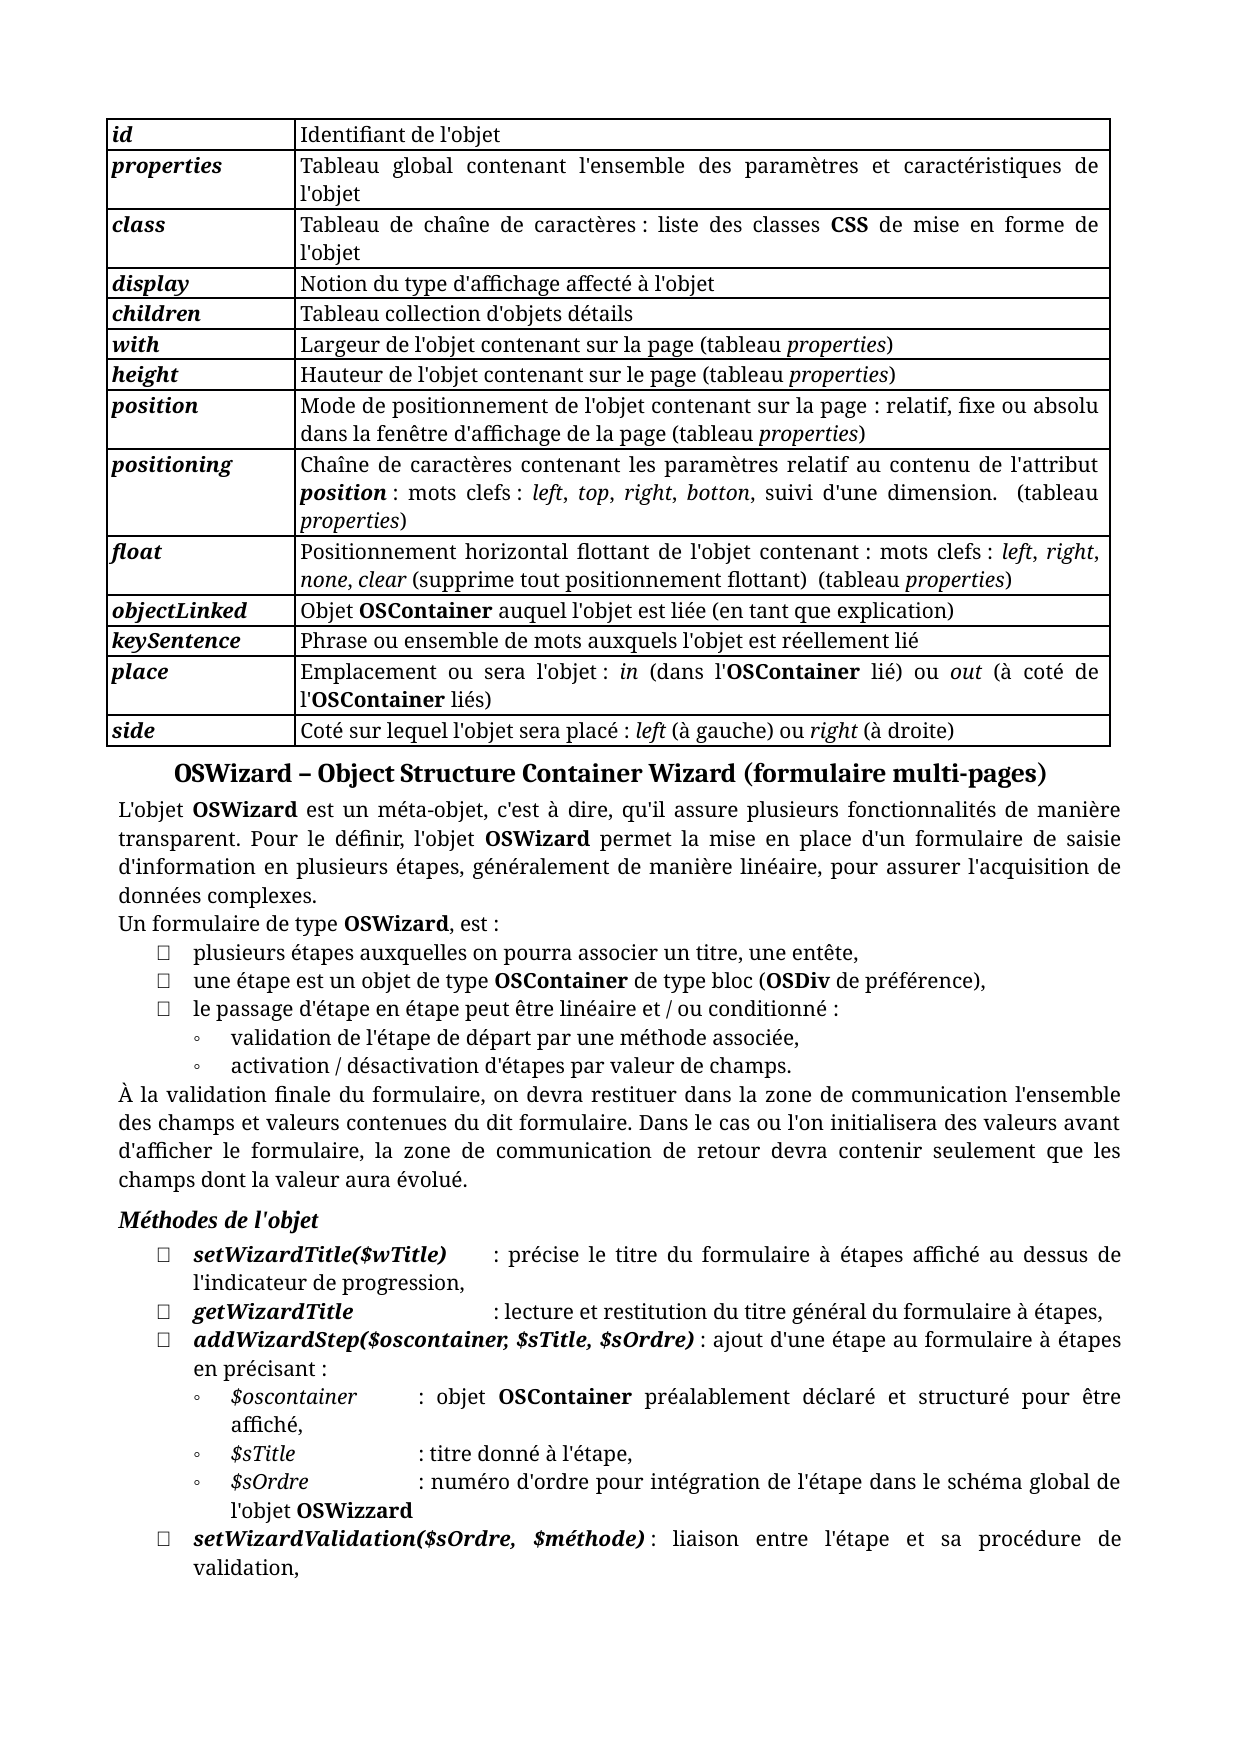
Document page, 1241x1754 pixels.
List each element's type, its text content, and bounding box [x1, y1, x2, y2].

list addWizardStep($oscontainer, $sTitle, $sOrdre) : ajout d'une étape au formulaire à étapes en précisant : [156, 1325, 1122, 1382]
table_cell Positionnement horizontal flottant de l'objet contenant : mots clefs : left, right, none, clear (supprime tout positionnement flottant) (tableau properties) [296, 537, 1109, 594]
table_cell objectLinked [108, 596, 294, 624]
list $oscontainer : objet OSContainer préalablement déclaré et structuré pour être affiché, [193, 1382, 1122, 1439]
table_cell positioning [108, 450, 294, 535]
table_cell Hauteur de l'objet contenant sur le page (tableau properties) [296, 360, 1109, 389]
list $sTitle : titre donné à l'étape, [193, 1439, 1122, 1467]
subtitle Méthodes de l'objet [118, 1205, 1122, 1234]
table_cell Phrase ou ensemble de mots auxquels l'objet est réellement lié [296, 627, 1109, 655]
table_header Identifiant de l'objet [296, 120, 1109, 149]
table_cell display [108, 269, 294, 297]
table_cell properties [108, 151, 294, 208]
table_cell Objet OSContainer auquel l'objet est liée (en tant que explication) [296, 596, 1109, 624]
table_cell with [108, 330, 294, 358]
subtitle OSWizard – Object Structure Container Wizard (formulaire multi-pages) [174, 758, 1122, 789]
table_cell Tableau global contenant l'ensemble des paramètres et caractéristiques de l'objet [296, 151, 1109, 208]
table_cell Mode de positionnement de l'objet contenant sur la page : relatif, fixe ou absolu dans la fenêtre d'affichage de la page (tableau properties) [296, 391, 1109, 448]
table_cell Coté sur lequel l'objet sera placé : left (à gauche) ou right (à droite) [296, 716, 1109, 744]
table_cell keySentence [108, 627, 294, 655]
list le passage d'étape en étape peut être linéaire et / ou conditionné : [156, 994, 1122, 1023]
table_cell Largeur de l'objet contenant sur la page (tableau properties) [296, 330, 1109, 358]
table_cell Tableau de chaîne de caractères : liste des classes CSS de mise en forme de l'objet [296, 210, 1109, 267]
text À la validation finale du formulaire, on devra restituer dans la zone de communication l'ensemble des champs et valeurs contenues du dit formulaire. Dans le cas ou l'on initialisera des valeurs avant d'afficher le formulaire, la zone de communication de retour devra contenir seulement que les champs dont la valeur aura évolué. [118, 1080, 1122, 1193]
list une étape est un objet de type OSContainer de type bloc (OSDiv de préférence), [156, 966, 1122, 994]
table_cell float [108, 537, 294, 594]
table_cell Tableau collection d'objets détails [296, 299, 1109, 328]
table_cell children [108, 299, 294, 328]
list plusieurs étapes auxquelles on pourra associer un titre, une entête, [156, 938, 1122, 966]
table_cell Emplacement ou sera l'objet : in (dans l'OSContainer lié) ou out (à coté de l'OSContainer liés) [296, 657, 1109, 714]
text Un formulaire de type OSWizard, est : [118, 909, 1122, 938]
list getWizardTitle : lecture et restitution du titre général du formulaire à étapes, [156, 1297, 1122, 1325]
list activation / désactivation d'étapes par valeur de champs. [193, 1051, 1122, 1080]
table_cell Notion du type d'affichage affecté à l'objet [296, 269, 1109, 297]
list setWizardValidation($sOrdre, $méthode) : liaison entre l'étape et sa procédure de validation, [156, 1524, 1122, 1581]
table_cell class [108, 210, 294, 267]
table_cell place [108, 657, 294, 714]
list $sOrdre : numéro d'ordre pour intégration de l'étape dans le schéma global de l'objet OSWizzard [193, 1467, 1122, 1524]
table_cell position [108, 391, 294, 448]
list validation de l'étape de départ par une méthode associée, [193, 1023, 1122, 1051]
list setWizardTitle($wTitle) : précise le titre du formulaire à étapes affiché au dessus de l'indicateur de progression, [156, 1240, 1122, 1297]
table_cell height [108, 360, 294, 389]
table_header id [108, 120, 294, 149]
text L'objet OSWizard est un méta-objet, c'est à dire, qu'il assure plusieurs fonctionnalités de manière transparent. Pour le définir, l'objet OSWizard permet la mise en place d'un formulaire de saisie d'information en plusieurs étapes, généralement de manière linéaire, pour assurer l'acquisition de données complexes. [118, 795, 1122, 909]
table_cell side [108, 716, 294, 744]
table_cell Chaîne de caractères contenant les paramètres relatif au contenu de l'attribut position : mots clefs : left, top, right, botton, suivi d'une dimension. (tableau properties) [296, 450, 1109, 535]
